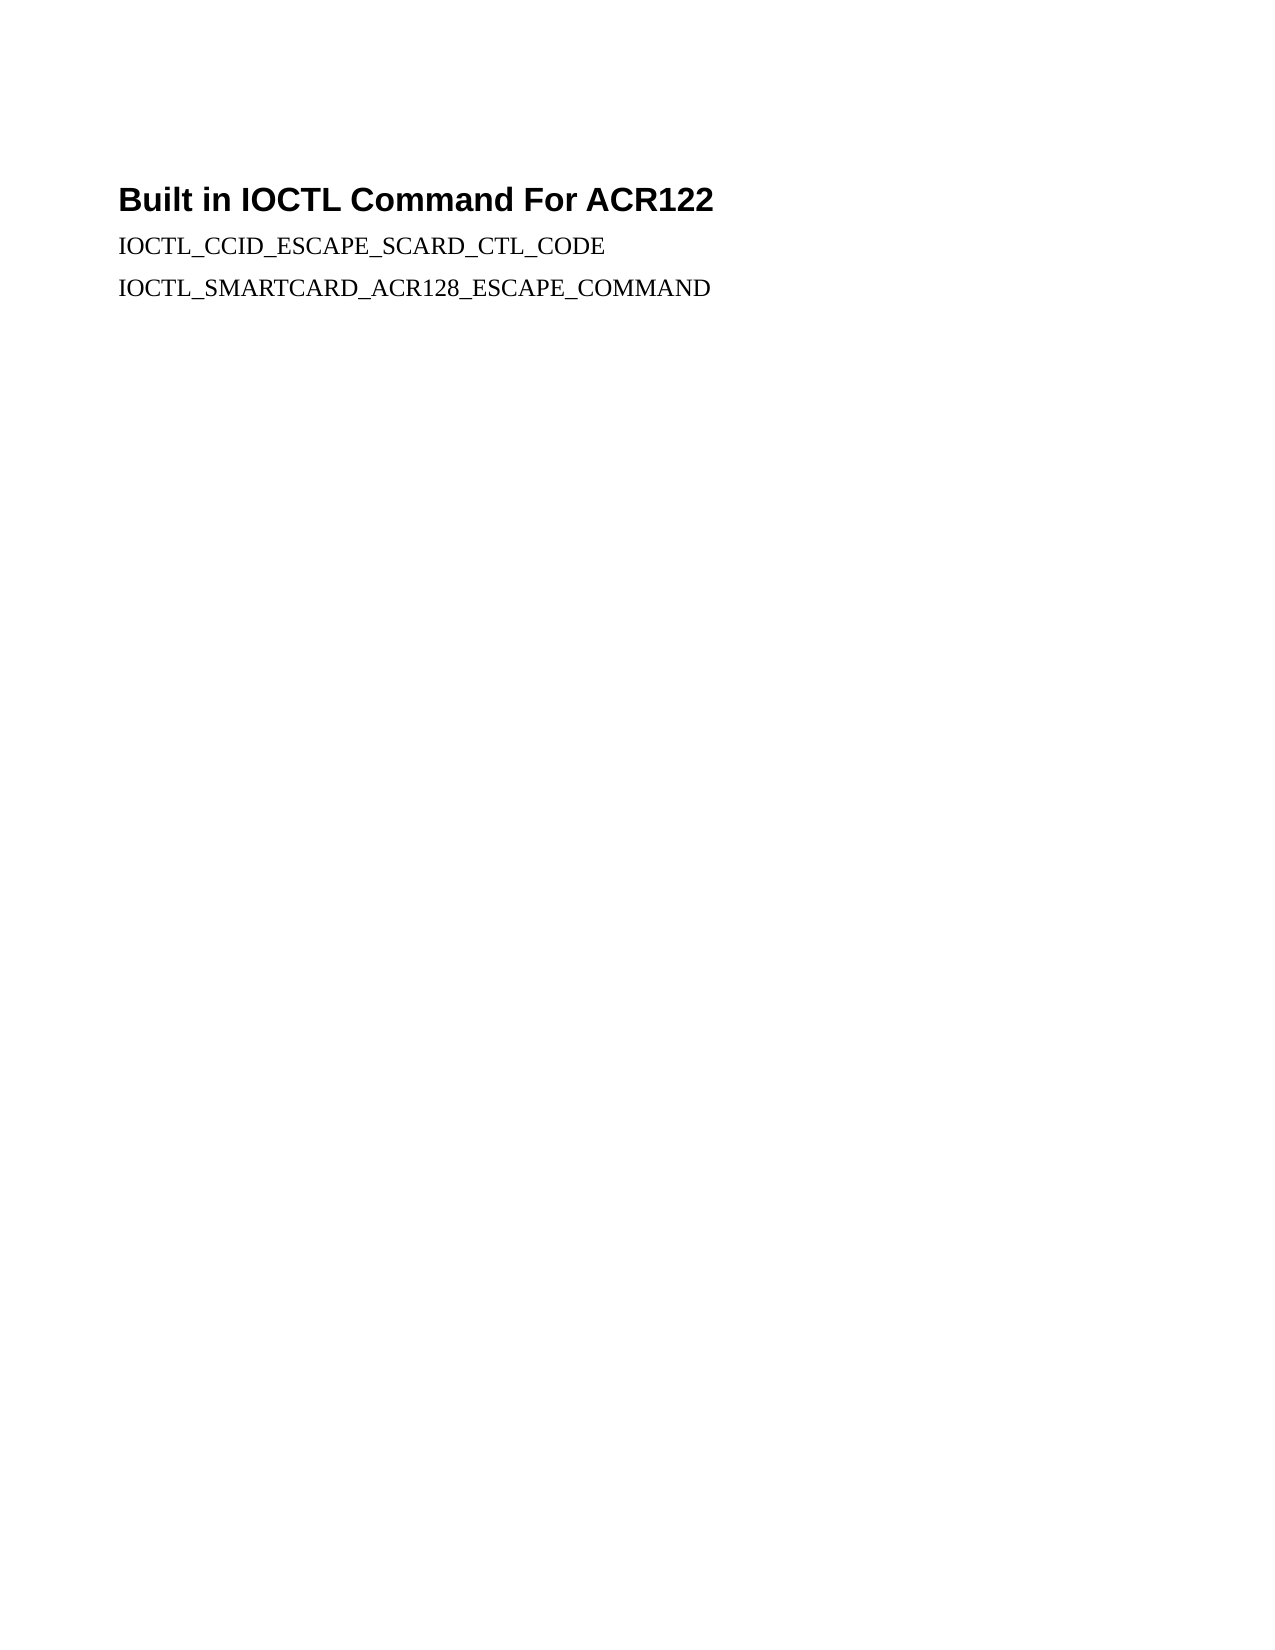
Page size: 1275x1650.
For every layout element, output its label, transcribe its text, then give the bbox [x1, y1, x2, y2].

text IOCTL_CCID_ESCAPE_SCARD_CTL_CODE [118, 231, 1157, 260]
text IOCTL_SMARTCARD_ACR128_ESCAPE_COMMAND [118, 273, 1157, 301]
subtitle Built in IOCTL Command For ACR122 [118, 180, 1157, 219]
